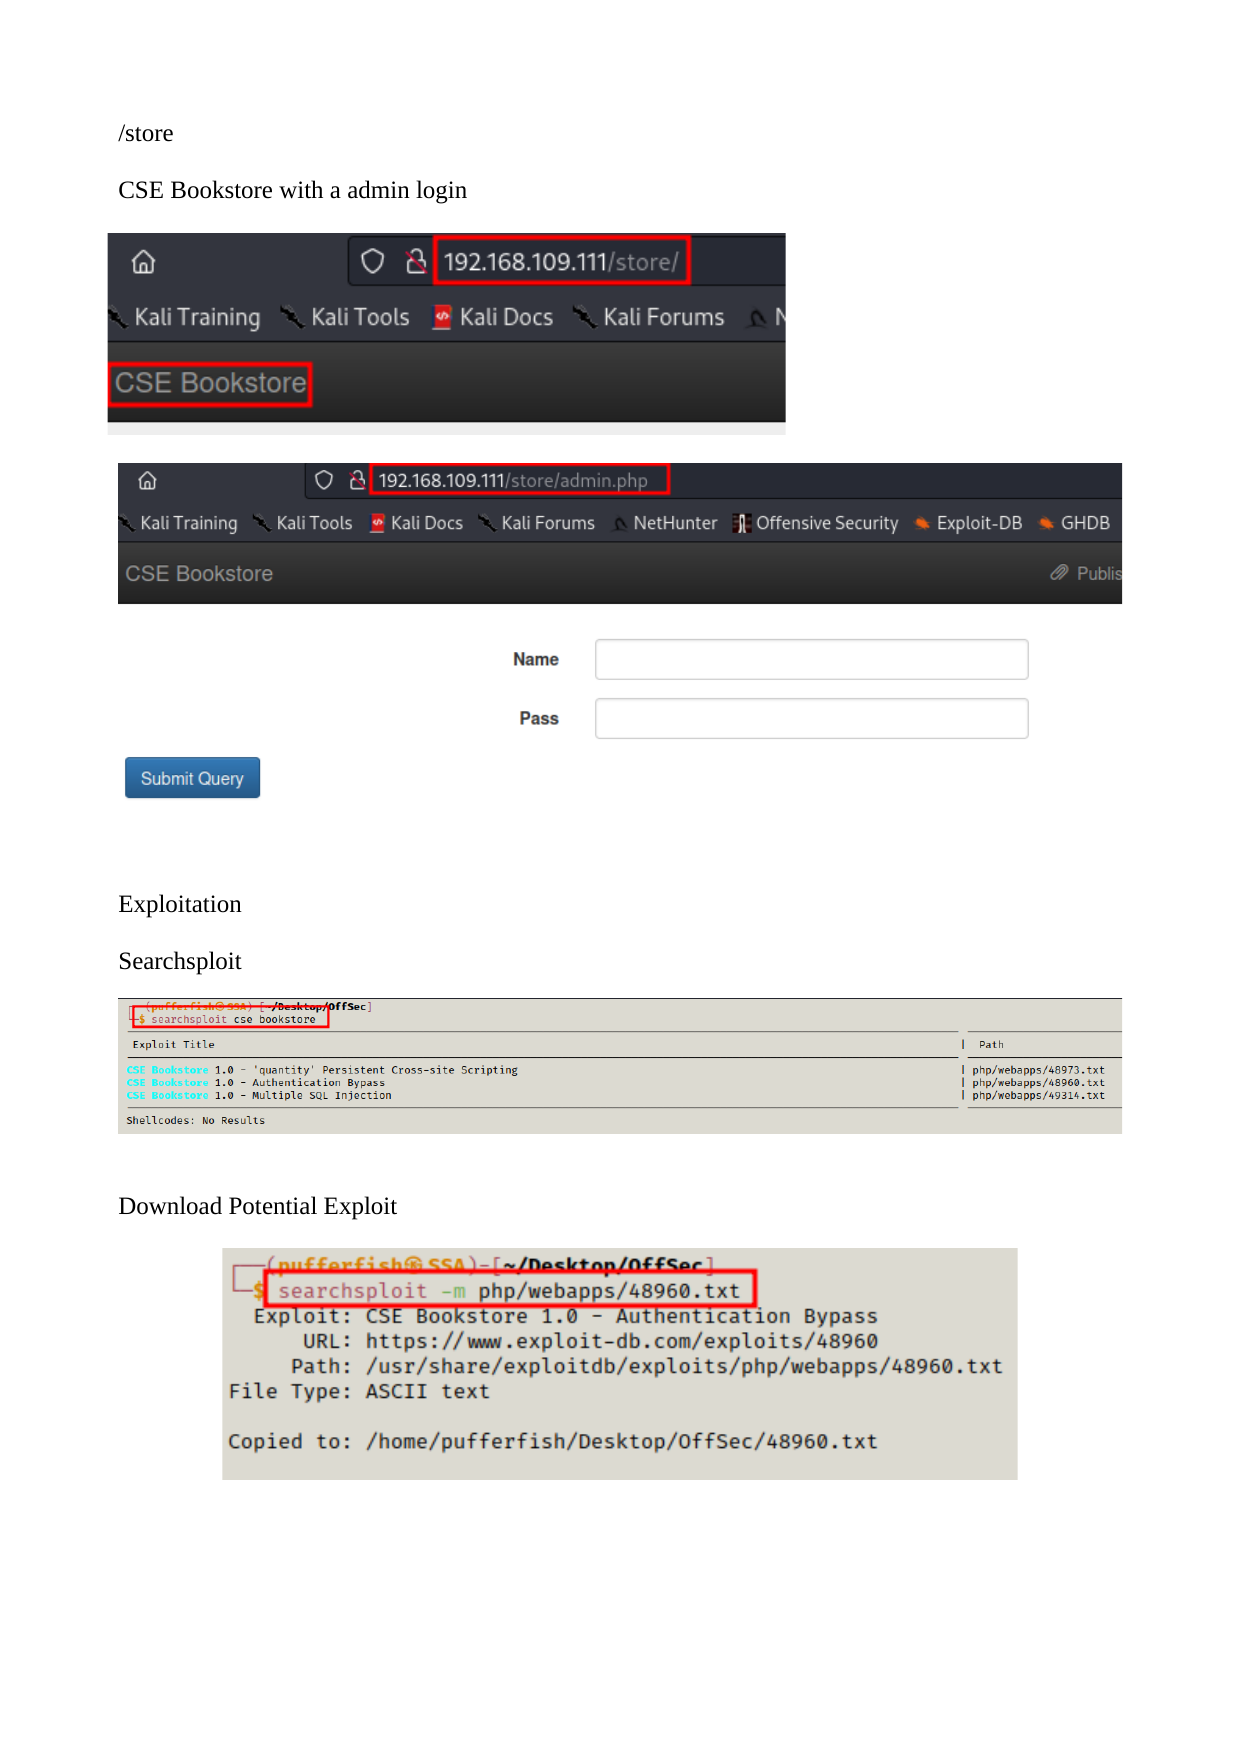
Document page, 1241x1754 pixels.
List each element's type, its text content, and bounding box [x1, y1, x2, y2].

picture [107, 233, 786, 435]
text Download Potential Exploit [118, 1191, 1122, 1220]
text CSE Bookstore with a admin login [118, 176, 1122, 204]
text Exploitation [118, 889, 1122, 917]
picture [118, 998, 1123, 1134]
text Searchsploit [118, 946, 1122, 975]
picture [118, 463, 1123, 803]
picture [222, 1248, 1018, 1480]
text /store [118, 118, 1122, 147]
